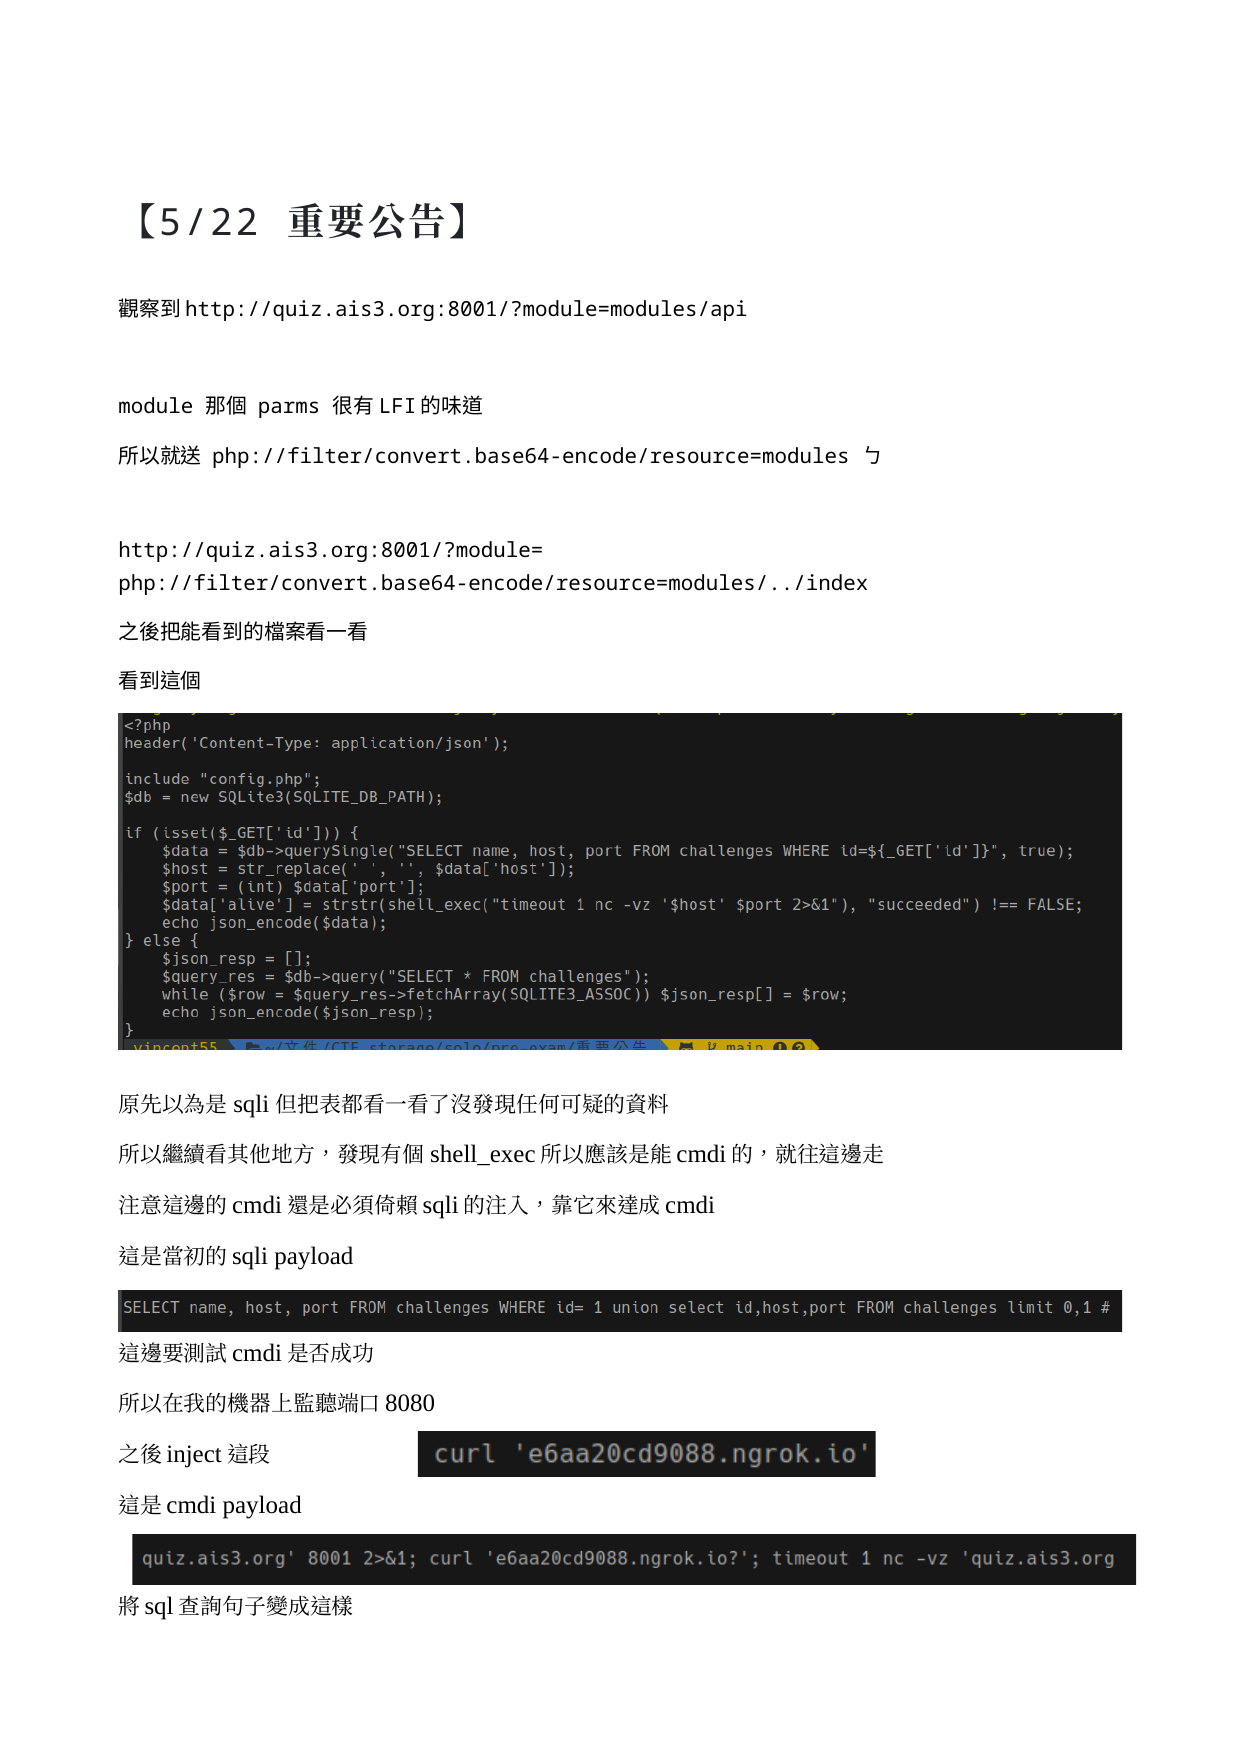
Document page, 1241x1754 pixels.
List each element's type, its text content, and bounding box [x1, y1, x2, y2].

text 看到這個 [118, 664, 1122, 695]
picture [132, 1534, 1137, 1585]
picture [118, 1290, 1123, 1332]
text 觀察到http://quiz.ais3.org:8001/?module=modules/api [118, 259, 1122, 323]
text 這邊要測試cmdi是否成功 [118, 1332, 1122, 1367]
text 所以在我的機器上監聽端口8080 [118, 1387, 1122, 1418]
text 這是cmdi payload [118, 1488, 1122, 1519]
text [876, 1437, 1122, 1469]
text http://quiz.ais3.org:8001/?module= php://filter/convert.base64-encode/resource=modules/../index [118, 535, 1122, 596]
text 之後inject這段 [118, 1437, 417, 1469]
text 原先以為是 sqli 但把表都看一看了沒發現任何可疑的資料 [118, 1050, 1122, 1118]
text 之後把能看到的檔案看一看 [118, 615, 1122, 645]
text 注意這邊的cmdi還是必須倚賴sqli的注入，靠它來達成cmdi [118, 1188, 1122, 1220]
text 將sql查詢句子變成這樣 [118, 1539, 1122, 1620]
text 所以就送 php://filter/convert.base64-encode/resource=modules ㄅ [118, 439, 1122, 469]
picture [118, 713, 1123, 1050]
picture [417, 1431, 876, 1477]
text 所以繼續看其他地方，發現有個 shell_exec所以應該是能cmdi的，就往這邊走 [118, 1138, 1122, 1169]
text 這是當初的sqli payload [118, 1239, 1122, 1271]
subtitle 【5/22 重要公告】 [118, 193, 1122, 247]
text module 那個 parms 很有LFI的味道 [118, 389, 1122, 420]
